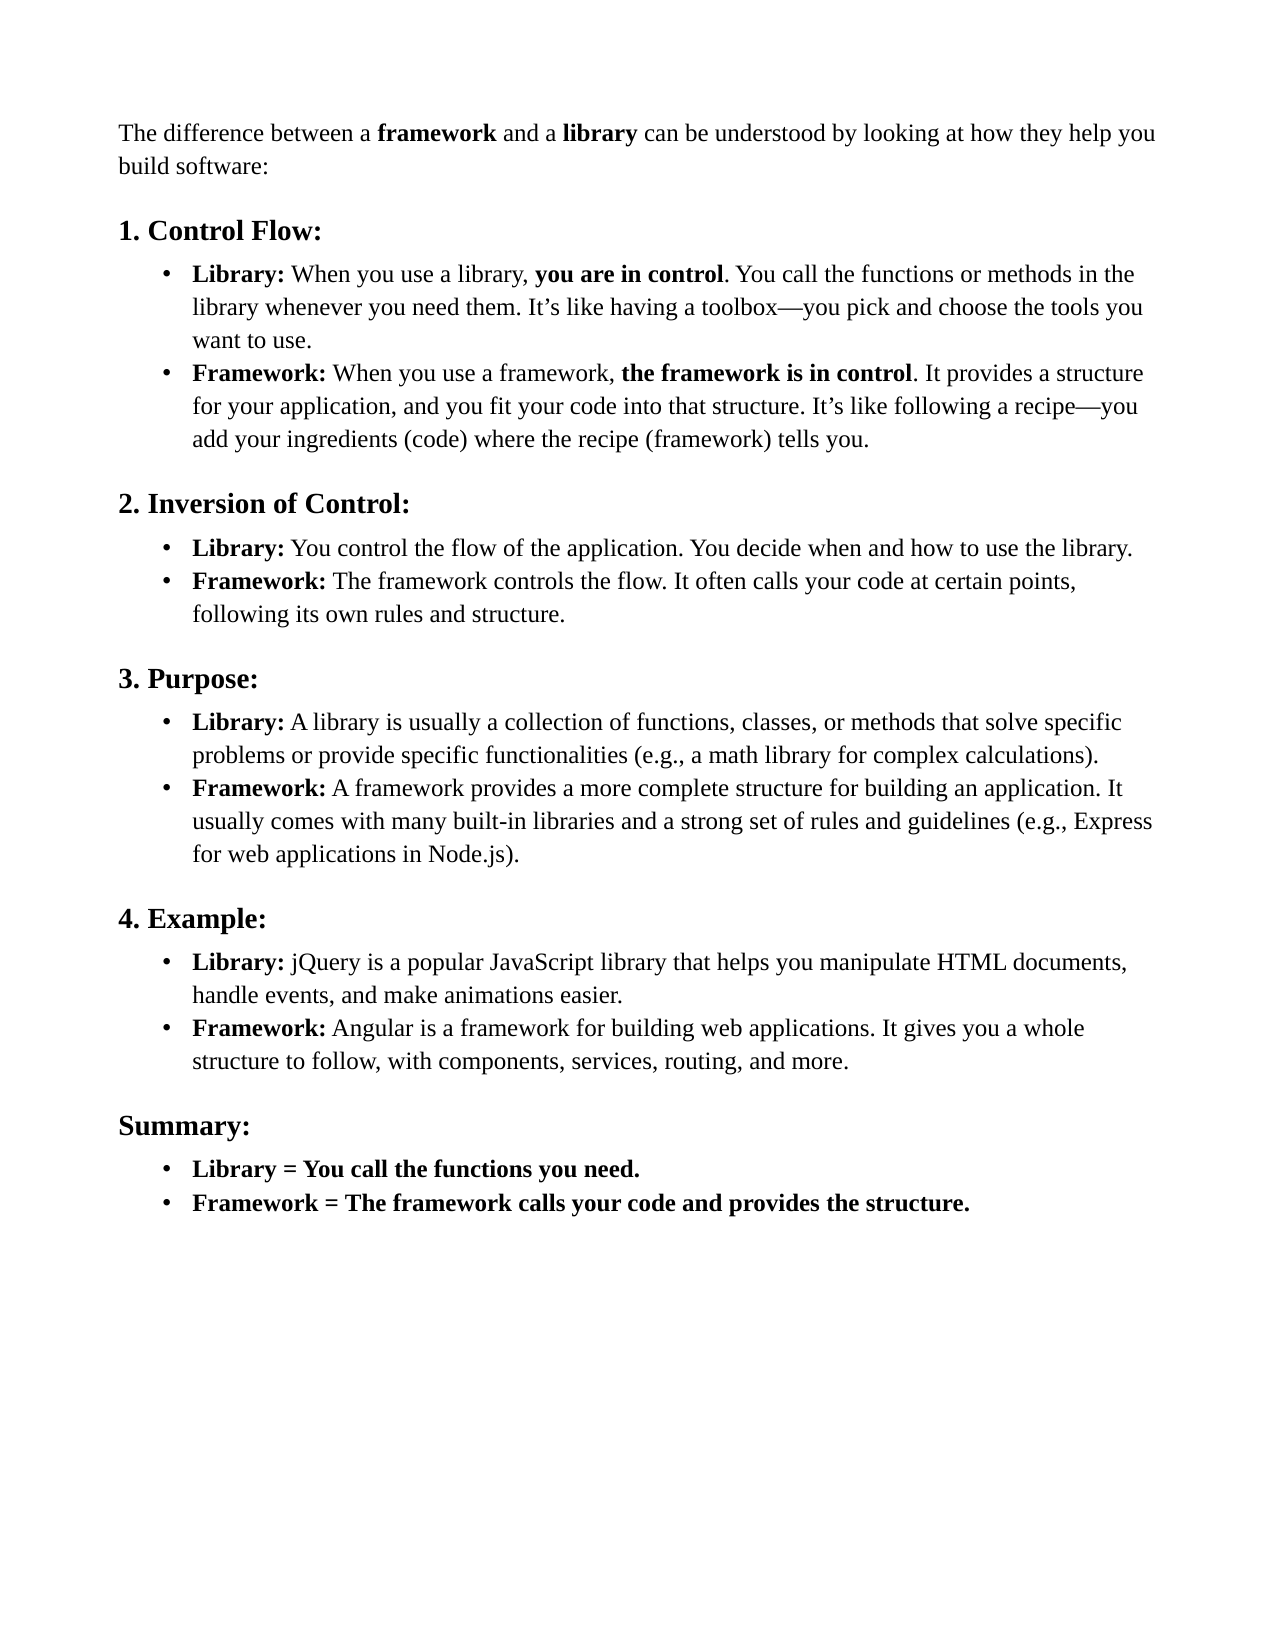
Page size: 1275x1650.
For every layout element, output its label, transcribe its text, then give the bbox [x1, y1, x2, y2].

list Library = You call the functions you need. [162, 1154, 1157, 1183]
list Framework = The framework calls your code and provides the structure. [162, 1188, 1157, 1216]
list Library: You control the flow of the application. You decide when and how to use the library. [162, 533, 1157, 561]
list Library: When you use a library, you are in control. You call the functions or methods in the library whenever you need them. It’s like having a toolbox—you pick and choose the tools you want to use. [162, 259, 1157, 354]
list Framework: Angular is a framework for building web applications. It gives you a whole structure to follow, with components, services, routing, and more. [162, 1013, 1157, 1075]
subtitle 1. Control Flow: [118, 213, 1157, 247]
list Framework: A framework provides a more complete structure for building an application. It usually comes with many built-in libraries and a strong set of rules and guidelines (e.g., Express for web applications in Node.js). [162, 773, 1157, 868]
subtitle 4. Example: [118, 901, 1157, 935]
list Framework: When you use a framework, the framework is in control. It provides a structure for your application, and you fit your code into that structure. It’s like following a recipe—you add your ingredients (code) where the recipe (framework) tells you. [162, 358, 1157, 453]
list Library: jQuery is a popular JavaScript library that helps you manipulate HTML documents, handle events, and make animations easier. [162, 947, 1157, 1009]
list Framework: The framework controls the flow. It often calls your code at certain points, following its own rules and structure. [162, 566, 1157, 627]
subtitle Summary: [118, 1108, 1157, 1142]
list Library: A library is usually a collection of functions, classes, or methods that solve specific problems or provide specific functionalities (e.g., a math library for complex calculations). [162, 707, 1157, 769]
text The difference between a framework and a library can be understood by looking at how they help you build software: [118, 118, 1157, 180]
subtitle 3. Purpose: [118, 661, 1157, 694]
subtitle 2. Inversion of Control: [118, 487, 1157, 520]
